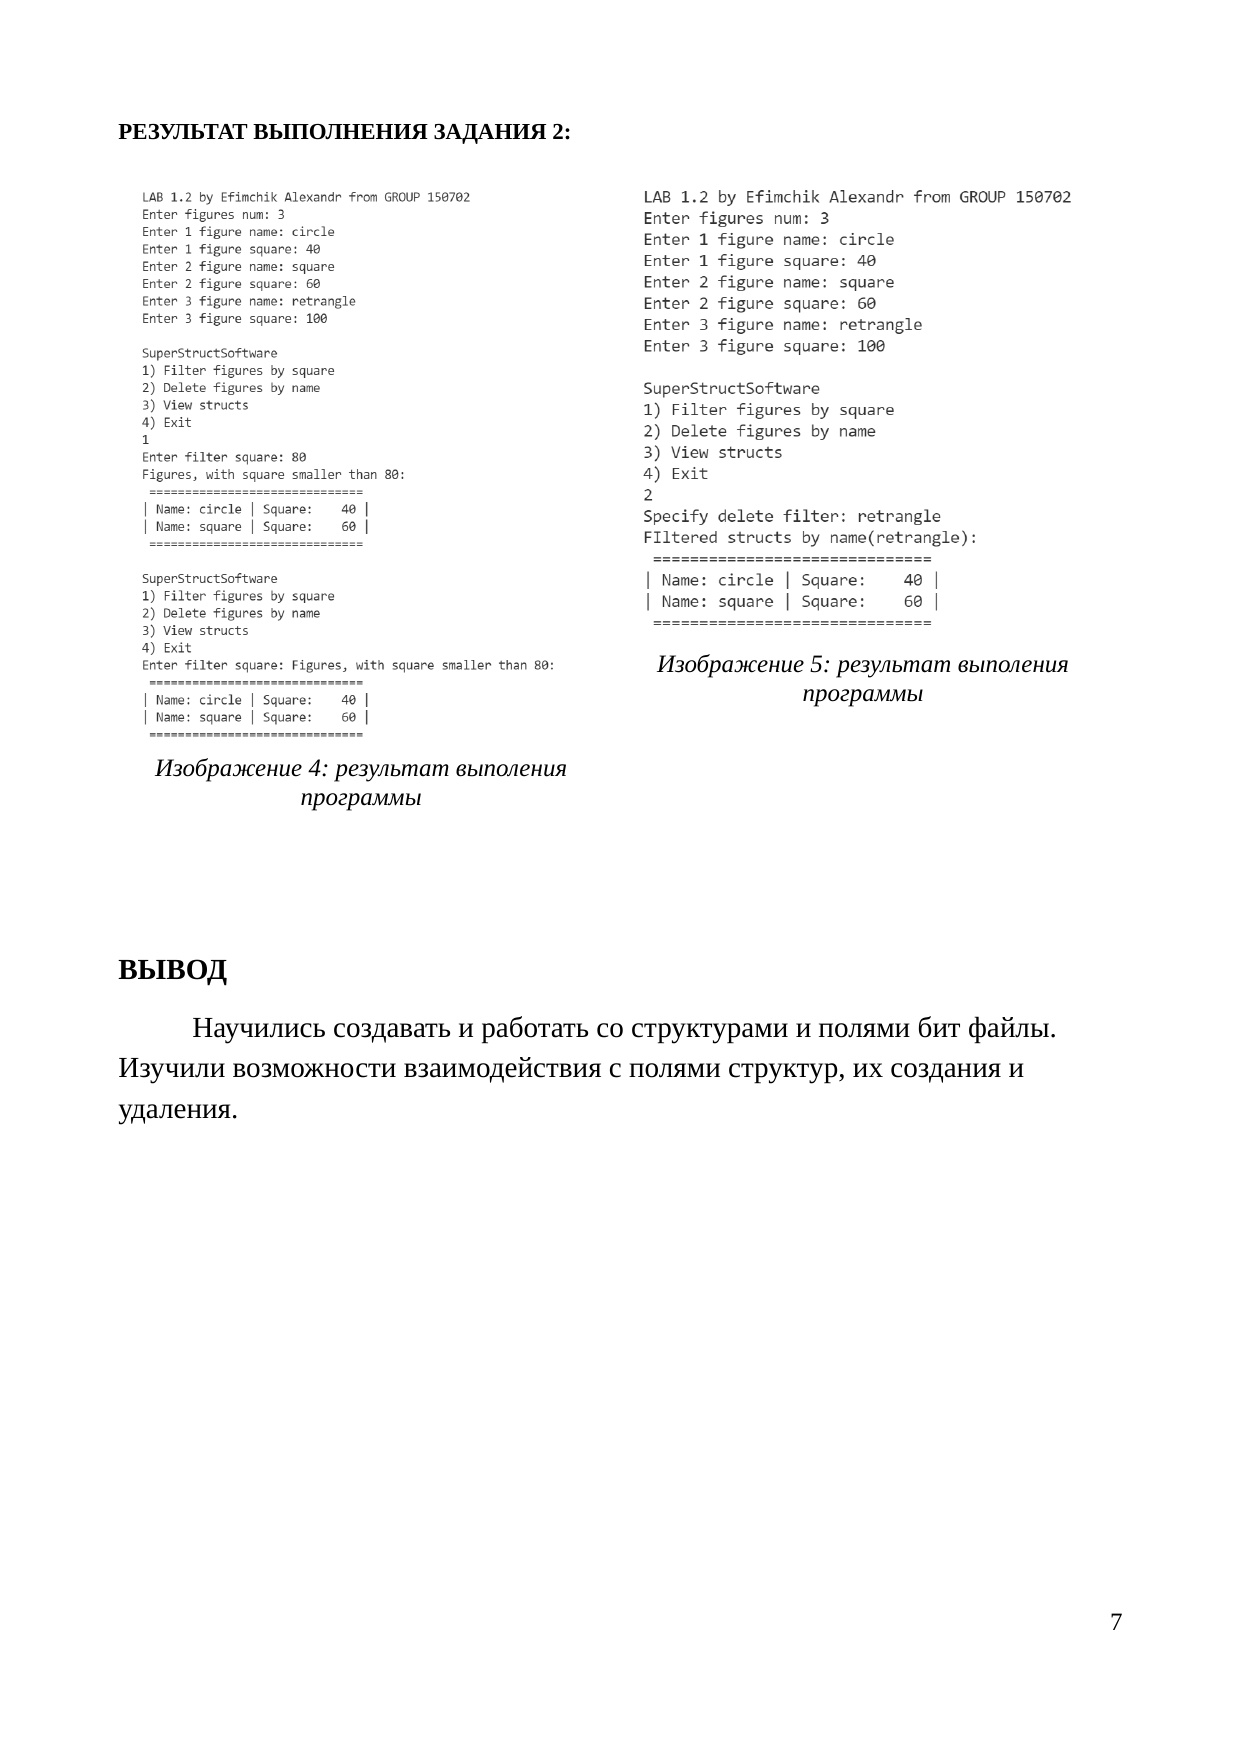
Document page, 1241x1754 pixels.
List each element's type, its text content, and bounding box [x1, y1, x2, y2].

picture [637, 185, 1088, 637]
table_header [620, 170, 1122, 839]
subtitle Результат выполнения задания 2: [118, 118, 1122, 144]
picture [135, 188, 587, 741]
text Научились создавать и работать со структурами и полями бит файлы. Изучили возможности взаимодействия с полями структур, их создания и удаления. [118, 1010, 1122, 1124]
subtitle Вывод [118, 952, 1122, 985]
table_header [118, 170, 620, 839]
